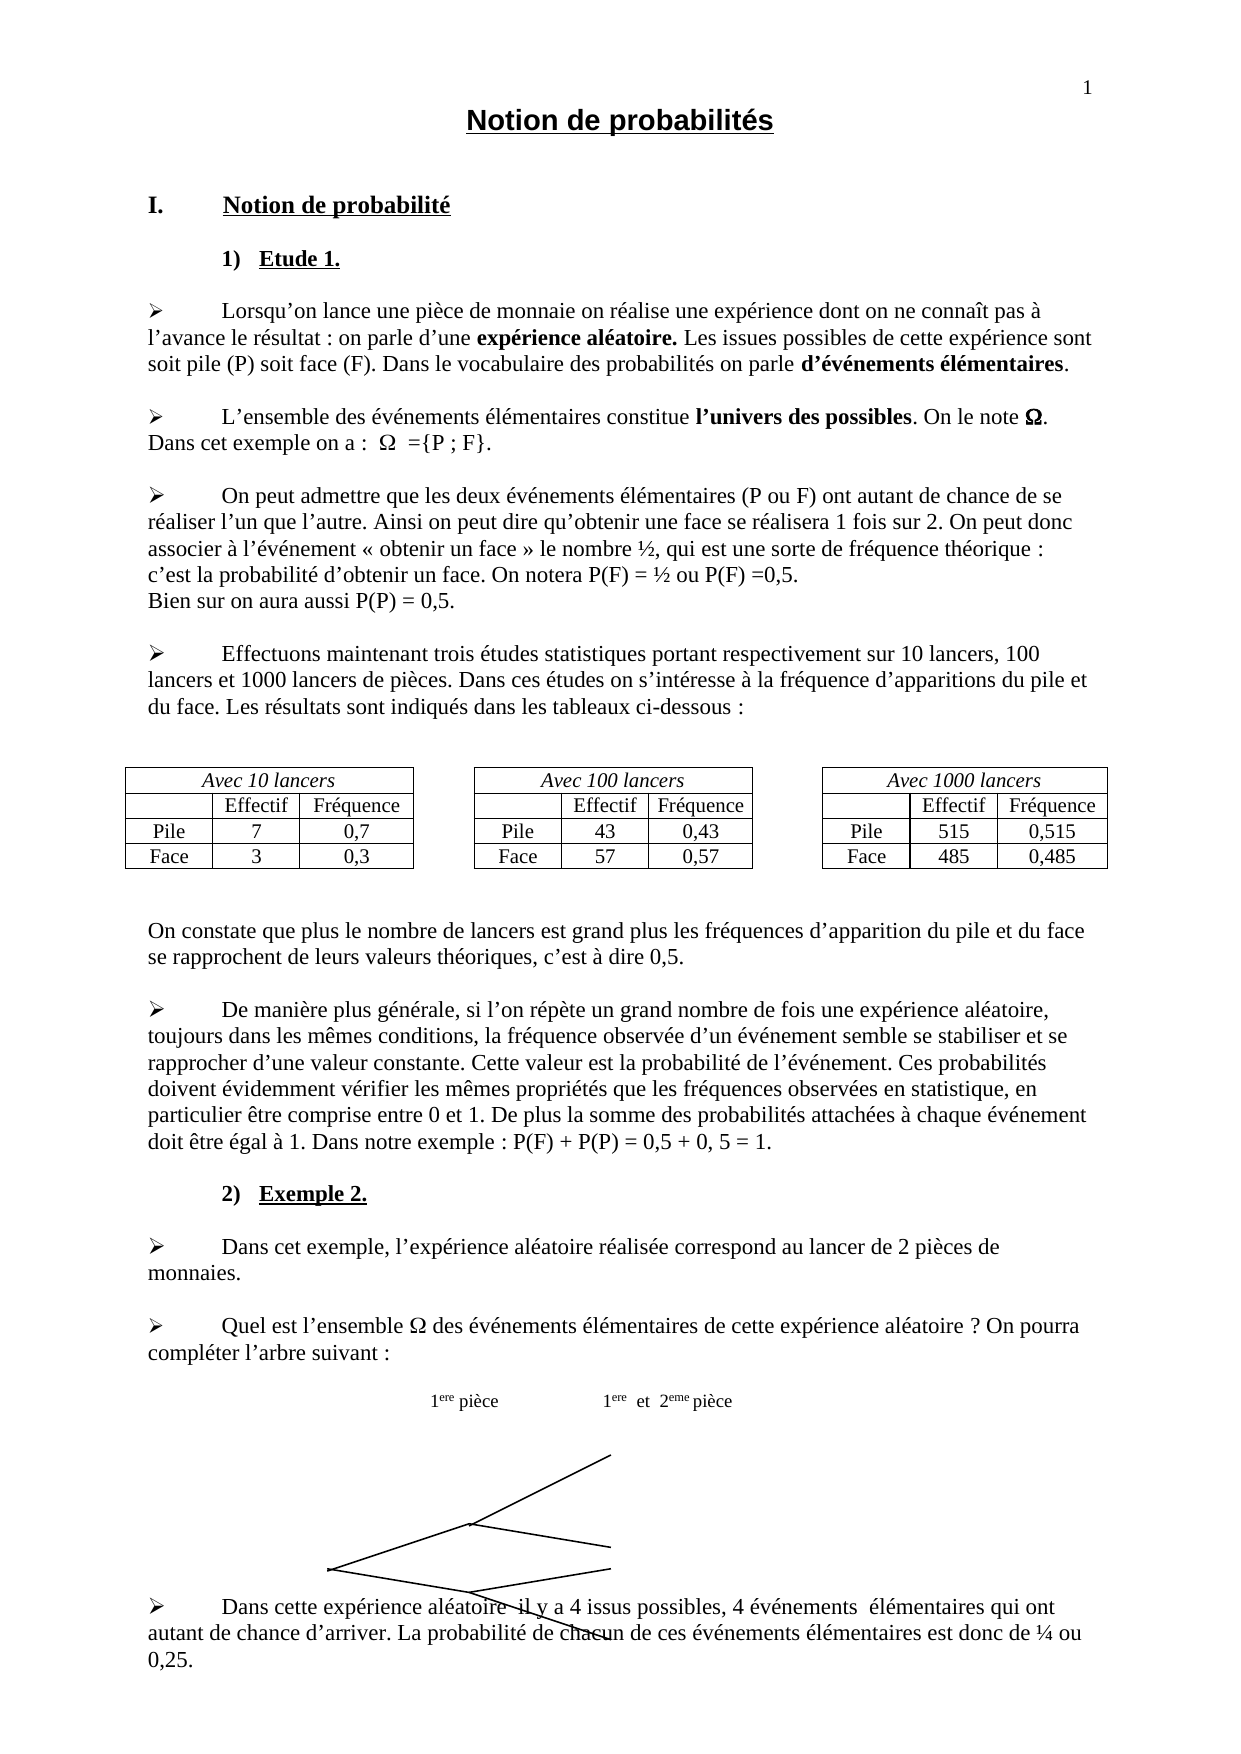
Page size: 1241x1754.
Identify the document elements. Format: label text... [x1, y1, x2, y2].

list Dans cet exemple, l’expérience aléatoire réalisée correspond au lancer de 2 pièces de monnaies. [148, 1233, 1093, 1286]
table_header Avec 10 lancers [126, 768, 413, 792]
table_header [753, 767, 822, 868]
table_cell Fréquence [998, 794, 1107, 817]
table_cell Pile [475, 819, 561, 843]
list Lorsqu’on lance une pièce de monnaie on réalise une expérience dont on ne connaît pas à l’avance le résultat : on parle d’une expérience aléatoire. Les issues possibles de cette expérience sont soit pile (P) soit face (F). Dans le vocabulaire des probabilités on parle d’événements élémentaires. [148, 297, 1093, 377]
table_cell 0,43 [649, 819, 752, 843]
table_cell 3 [213, 844, 299, 868]
list On peut admettre que les deux événements élémentaires (P ou F) ont autant de chance de se réaliser l’un que l’autre. Ainsi on peut dire qu’obtenir une face se réalisera 1 fois sur 2. On peut donc associer à l’événement « obtenir un face » le nombre ½, qui est une sorte de fréquence théorique : c’est la probabilité d’obtenir un face. On notera P(F) = ½ ou P(F) =0,5. [148, 482, 1093, 587]
table_cell 485 [911, 844, 997, 868]
table_cell 0,57 [649, 844, 752, 868]
table_cell Face [823, 844, 909, 868]
table_cell Fréquence [300, 794, 413, 817]
text Bien sur on aura aussi P(P) = 0,5. [148, 587, 1093, 614]
table_header Avec 100 lancers [475, 768, 752, 792]
text 1ere pièce [430, 1390, 518, 1412]
subtitle Notion de probabilité [148, 190, 1093, 218]
title Notion de probabilités [148, 103, 1093, 137]
table_cell Face [475, 844, 561, 868]
list De manière plus générale, si l’on répète un grand nombre de fois une expérience aléatoire, toujours dans les mêmes conditions, la fréquence observée d’un événement semble se stabiliser et se rapprocher d’une valeur constante. Cette valeur est la probabilité de l’événement. Ces probabilités doivent évidemment vérifier les mêmes propriétés que les fréquences observées en statistique, en particulier être comprise entre 0 et 1. De plus la somme des probabilités attachées à chaque événement doit être égal à 1. Dans notre exemple : P(F) + P(P) = 0,5 + 0, 5 = 1. [148, 996, 1093, 1154]
table_cell Pile [126, 819, 212, 843]
table_cell Fréquence [649, 794, 752, 817]
table_cell 0,485 [998, 844, 1107, 868]
table_cell 43 [562, 819, 648, 843]
table_cell 515 [911, 819, 997, 843]
table_cell Pile [823, 819, 909, 843]
text 1ere et 2eme pièce [602, 1390, 733, 1412]
list Dans cette expérience aléatoire il y a 4 issus possibles, 4 événements élémentaires qui ont autant de chance d’arriver. La probabilité de chacun de ces événements élémentaires est donc de ¼ ou 0,25. [148, 1593, 1093, 1672]
table_cell [126, 794, 212, 817]
list L’ensemble des événements élémentaires constitue l’univers des possibles. On le note . Dans cet exemple on a :  ={P ; F}. [148, 403, 1093, 456]
table_cell 7 [213, 819, 299, 843]
list Quel est l’ensemble  des événements élémentaires de cette expérience aléatoire ? On pourra compléter l’arbre suivant : [148, 1312, 1093, 1365]
table_cell Effectif [213, 794, 299, 817]
table_cell 0,7 [300, 819, 413, 843]
table_cell Face [126, 844, 212, 868]
table_cell Effectif [562, 794, 648, 817]
list Effectuons maintenant trois études statistiques portant respectivement sur 10 lancers, 100 lancers et 1000 lancers de pièces. Dans ces études on s’intéresse à la fréquence d’apparitions du pile et du face. Les résultats sont indiqués dans les tableaux ci-dessous : [148, 640, 1093, 719]
list Etude 1. [221, 245, 1093, 271]
text On constate que plus le nombre de lancers est grand plus les fréquences d’apparition du pile et du face se rapprochent de leurs valeurs théoriques, c’est à dire 0,5. [148, 917, 1093, 969]
table_cell 57 [562, 844, 648, 868]
table_cell 0,3 [300, 844, 413, 868]
table_cell [475, 794, 561, 817]
table_cell [823, 794, 909, 817]
table_cell Effectif [911, 794, 997, 817]
table_header [414, 767, 474, 868]
table_header Avec 1000 lancers [823, 768, 1107, 792]
table_cell 0,515 [998, 819, 1107, 843]
list Exemple 2. [221, 1180, 1093, 1207]
